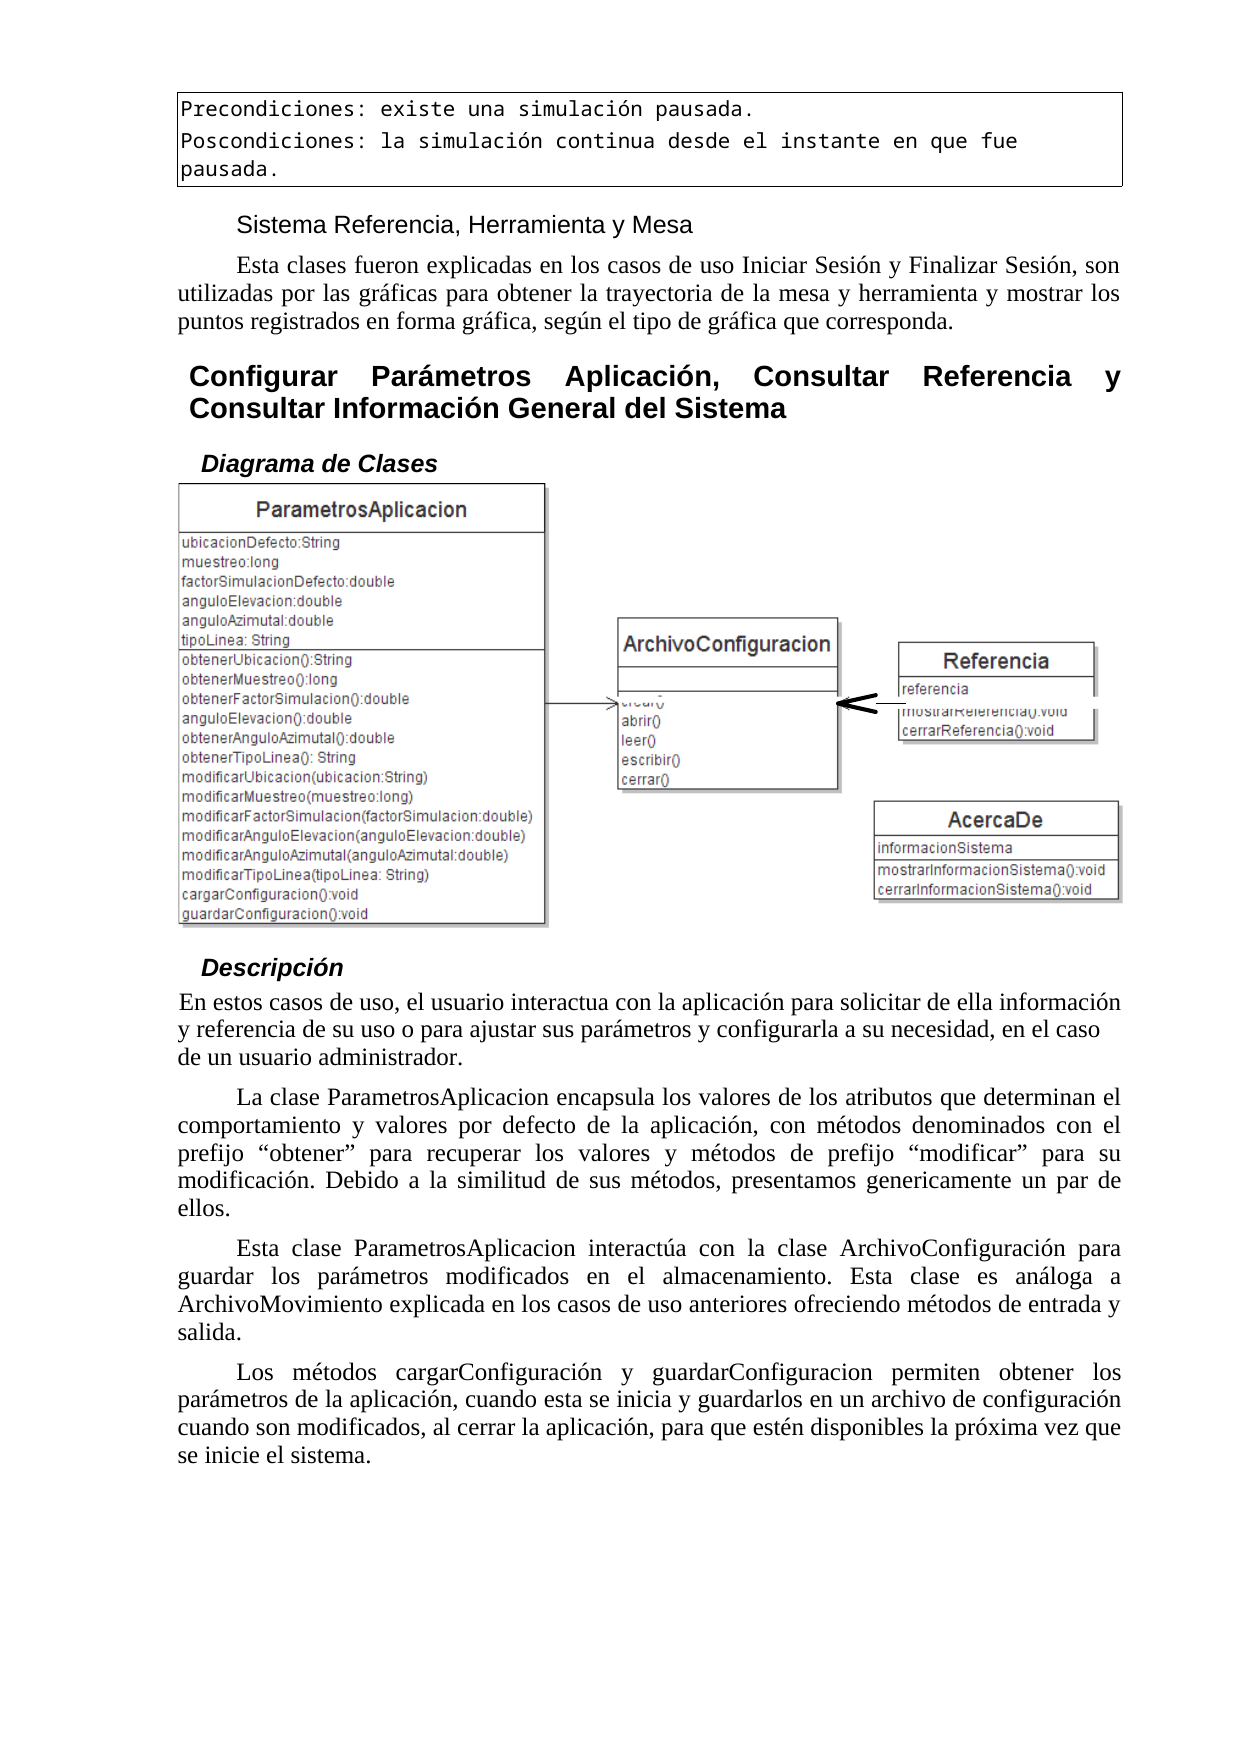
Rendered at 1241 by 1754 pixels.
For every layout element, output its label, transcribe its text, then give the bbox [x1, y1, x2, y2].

text Esta clases fueron explicadas en los casos de uso Iniciar Sesión y Finalizar Sesión, son utilizadas por las gráficas para obtener la trayectoria de la mesa y herramienta y mostrar los puntos registrados en forma gráfica, según el tipo de gráfica que corresponda. [177, 251, 1122, 334]
subtitle Diagrama de Clases [177, 450, 1122, 478]
text La clase ParametrosAplicacion encapsula los valores de los atributos que determinan el comportamiento y valores por defecto de la aplicación, con métodos denominados con el prefijo “obtener” para recuperar los valores y métodos de prefijo “modificar” para su modificación. Debido a la similitud de sus métodos, presentamos genericamente un par de ellos. [177, 1083, 1122, 1222]
text Precondiciones: existe una simulación pausada. [178, 93, 1122, 123]
text Los métodos cargarConfiguración y guardarConfiguracion permiten obtener los parámetros de la aplicación, cuando esta se inicia y guardarlos en un archivo de configuración cuando son modificados, al cerrar la aplicación, para que estén disponibles la próxima vez que se inicie el sistema. [177, 1358, 1122, 1469]
subtitle Configurar Parámetros Aplicación, Consultar Referencia y Consultar Información General del Sistema [177, 359, 1122, 425]
subtitle Sistema Referencia, Herramienta y Mesa [177, 211, 1122, 239]
text En estos casos de uso, el usuario interactua con la aplicación para solicitar de ella información y referencia de su uso o para ajustar sus parámetros y configurarla a su necesidad, en el caso de un usuario administrador. [177, 988, 1122, 1071]
picture [178, 483, 1124, 929]
text Poscondiciones: la simulación continua desde el instante en que fue pausada. [178, 123, 1122, 186]
subtitle Descripción [177, 954, 1122, 982]
text Esta clase ParametrosAplicacion interactúa con la clase ArchivoConfiguración para guardar los parámetros modificados en el almacenamiento. Esta clase es análoga a ArchivoMovimiento explicada en los casos de uso anteriores ofreciendo métodos de entrada y salida. [177, 1234, 1122, 1345]
